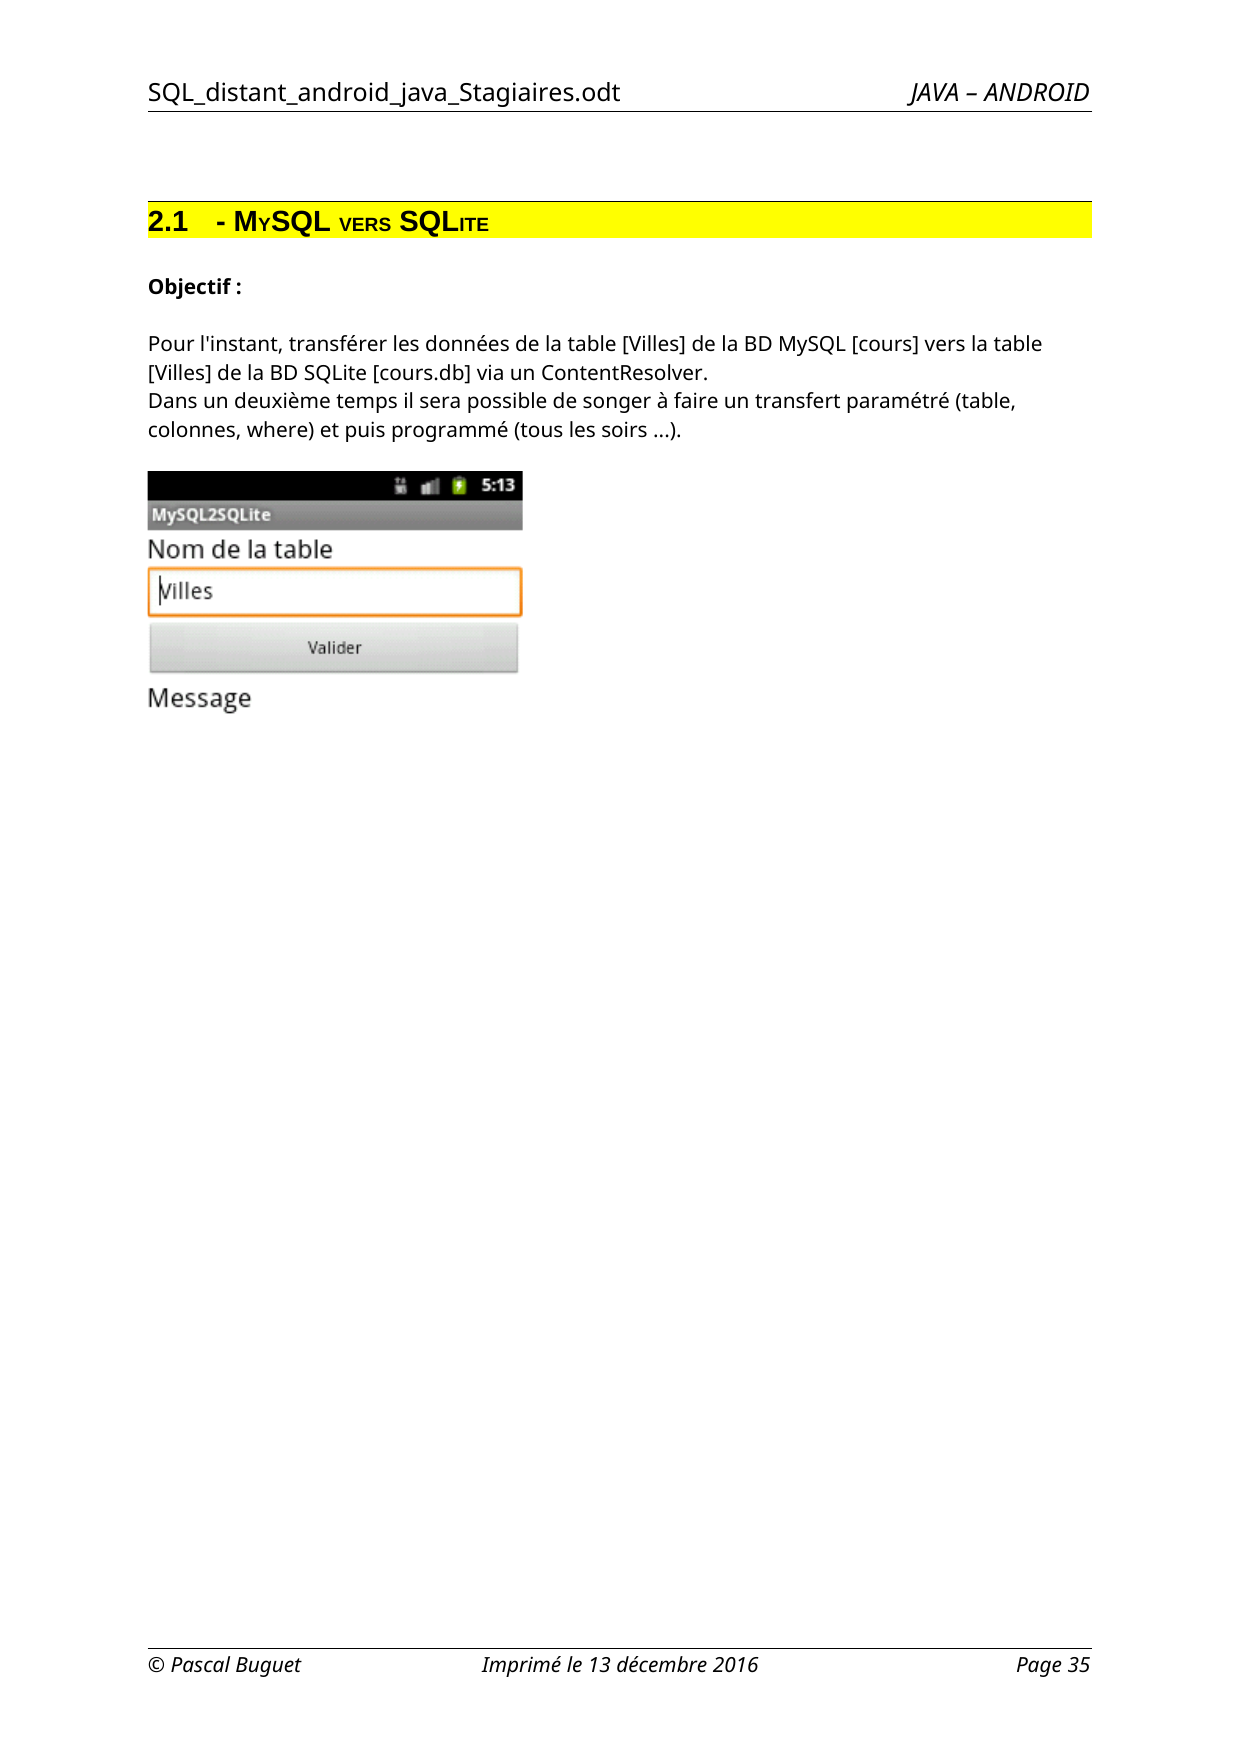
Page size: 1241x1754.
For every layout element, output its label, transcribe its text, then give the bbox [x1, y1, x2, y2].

picture [147, 471, 523, 1147]
text Dans un deuxième temps il sera possible de songer à faire un transfert paramétré (table, colonnes, where) et puis programmé (tous les soirs ...). [148, 386, 1092, 443]
subtitle - MySQL vers SQLite [148, 202, 1092, 238]
text Pour l'instant, transférer les données de la table [Villes] de la BD MySQL [cours] vers la table [Villes] de la BD SQLite [cours.db] via un ContentResolver. [148, 329, 1092, 386]
text Objectif : [148, 272, 1092, 301]
